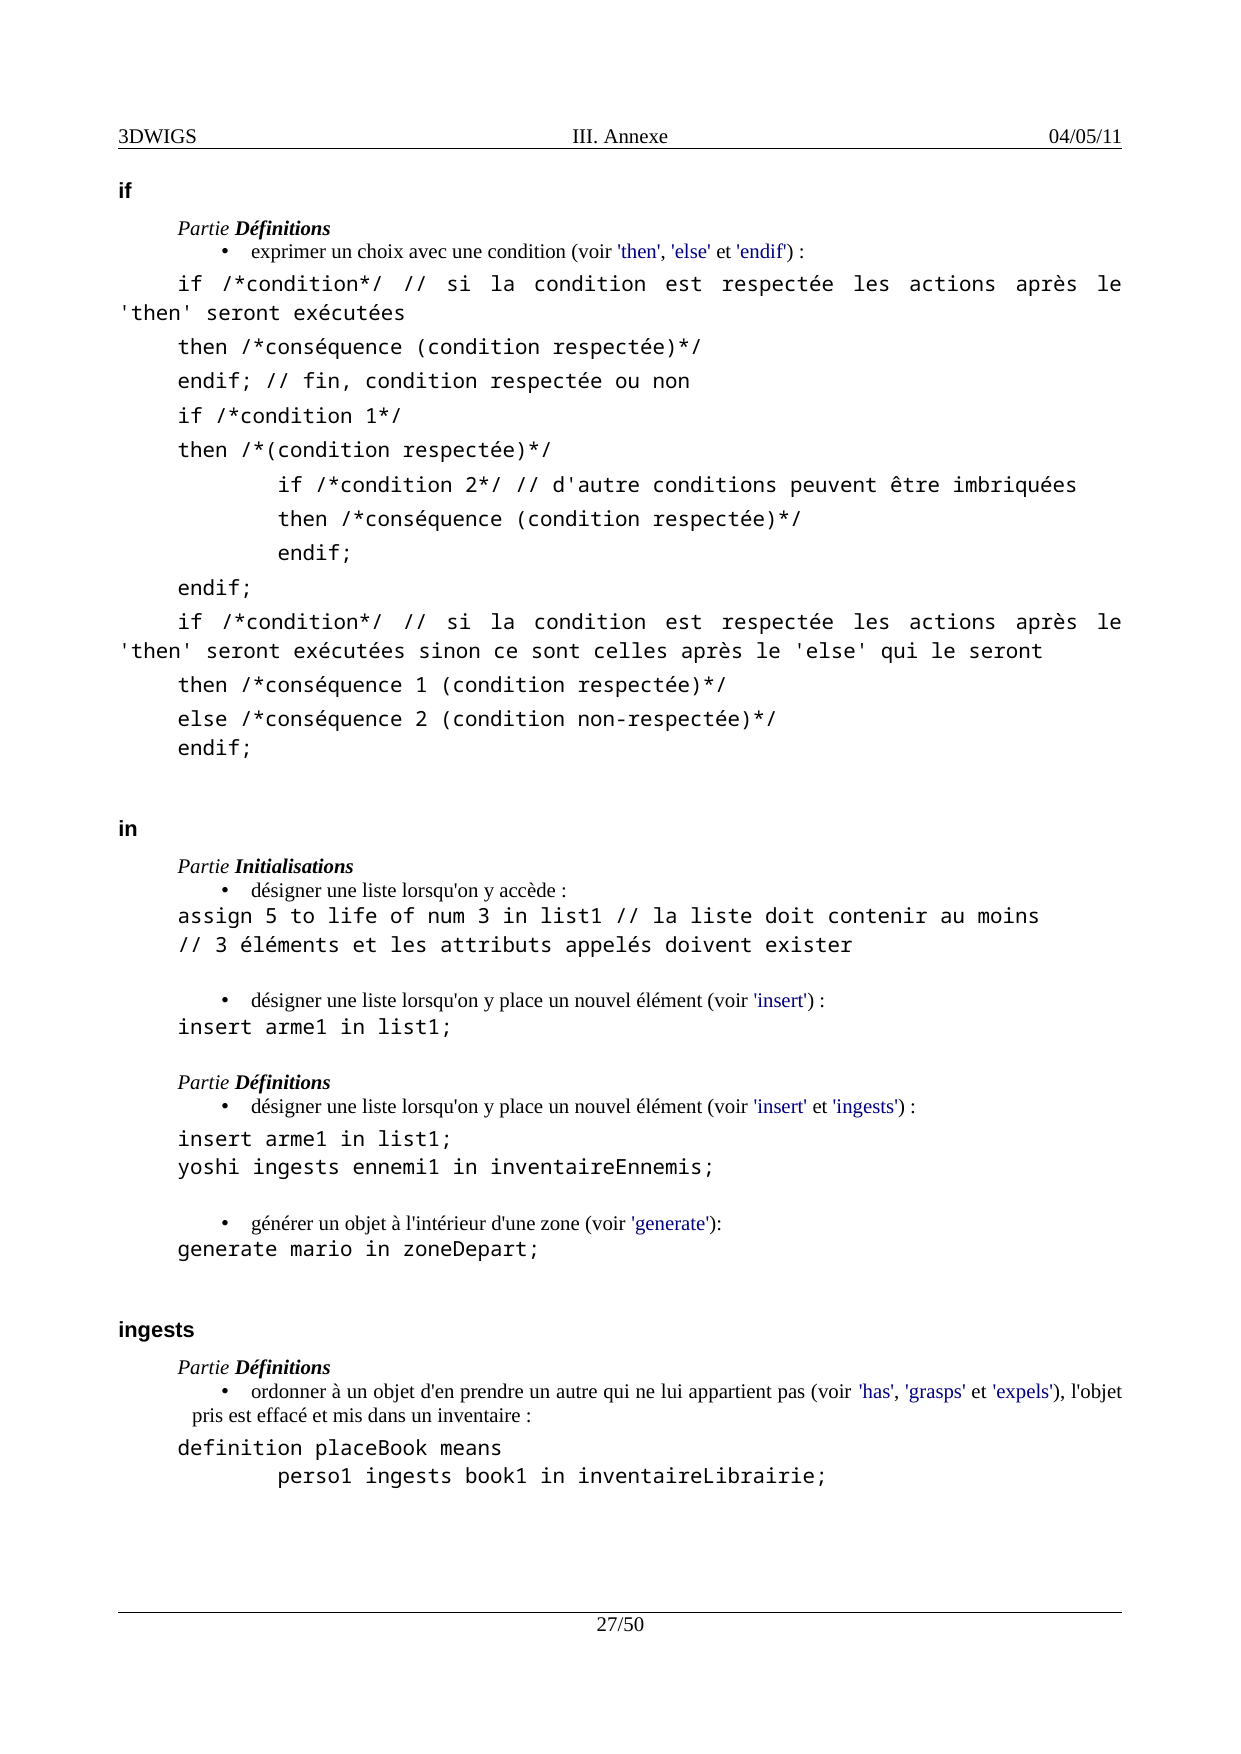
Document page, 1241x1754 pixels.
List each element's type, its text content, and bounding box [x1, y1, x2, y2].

text Partie Définitions [118, 1355, 1122, 1379]
text endif; [118, 733, 1122, 761]
list désigner une liste lorsqu'on y place un nouvel élément (voir 'insert') : [162, 988, 1122, 1012]
list exprimer un choix avec une condition (voir 'then', 'else' et 'endif') : [162, 239, 1122, 263]
text generate mario in zoneDepart; [118, 1234, 1122, 1263]
text assign 5 to life of num 3 in list1 // la liste doit contenir au moins [118, 902, 1122, 930]
subtitle in [118, 816, 1122, 841]
text yoshi ingests ennemi1 in inventaireEnnemis; [118, 1152, 1122, 1181]
text Partie Définitions [118, 215, 1122, 239]
text endif; [118, 538, 1122, 567]
list désigner une liste lorsqu'on y accède : [162, 878, 1122, 902]
text endif; // fin, condition respectée ou non [118, 367, 1122, 395]
text perso1 ingests book1 in inventaireLibrairie; [118, 1462, 1122, 1490]
text then /*conséquence (condition respectée)*/ [118, 504, 1122, 533]
text then /*(condition respectée)*/ [118, 435, 1122, 464]
text if /*condition*/ // si la condition est respectée les actions après le 'then' seront exécutées [118, 269, 1122, 326]
text if /*condition*/ // si la condition est respectée les actions après le 'then' seront exécutées sinon ce sont celles après le 'else' qui le seront [118, 607, 1122, 664]
text else /*conséquence 2 (condition non-respectée)*/ [118, 704, 1122, 733]
text insert arme1 in list1; [118, 1124, 1122, 1152]
text then /*conséquence (condition respectée)*/ [118, 332, 1122, 361]
text definition placeBook means [118, 1433, 1122, 1462]
list générer un objet à l'intérieur d'une zone (voir 'generate'): [162, 1210, 1122, 1234]
subtitle ingests [118, 1317, 1122, 1343]
text Partie Initialisations [118, 853, 1122, 878]
text insert arme1 in list1; [118, 1012, 1122, 1041]
text Partie Définitions [118, 1070, 1122, 1094]
text // 3 éléments et les attributs appelés doivent exister [118, 930, 1122, 958]
text endif; [118, 573, 1122, 601]
subtitle if [118, 178, 1122, 203]
list désigner une liste lorsqu'on y place un nouvel élément (voir 'insert' et 'ingests') : [162, 1094, 1122, 1118]
text if /*condition 2*/ // d'autre conditions peuvent être imbriquées [118, 470, 1122, 498]
text if /*condition 1*/ [118, 401, 1122, 429]
list ordonner à un objet d'en prendre un autre qui ne lui appartient pas (voir 'has', 'grasps' et 'expels'), l'objet pris est effacé et mis dans un inventaire : [162, 1379, 1122, 1427]
text then /*conséquence 1 (condition respectée)*/ [118, 670, 1122, 698]
